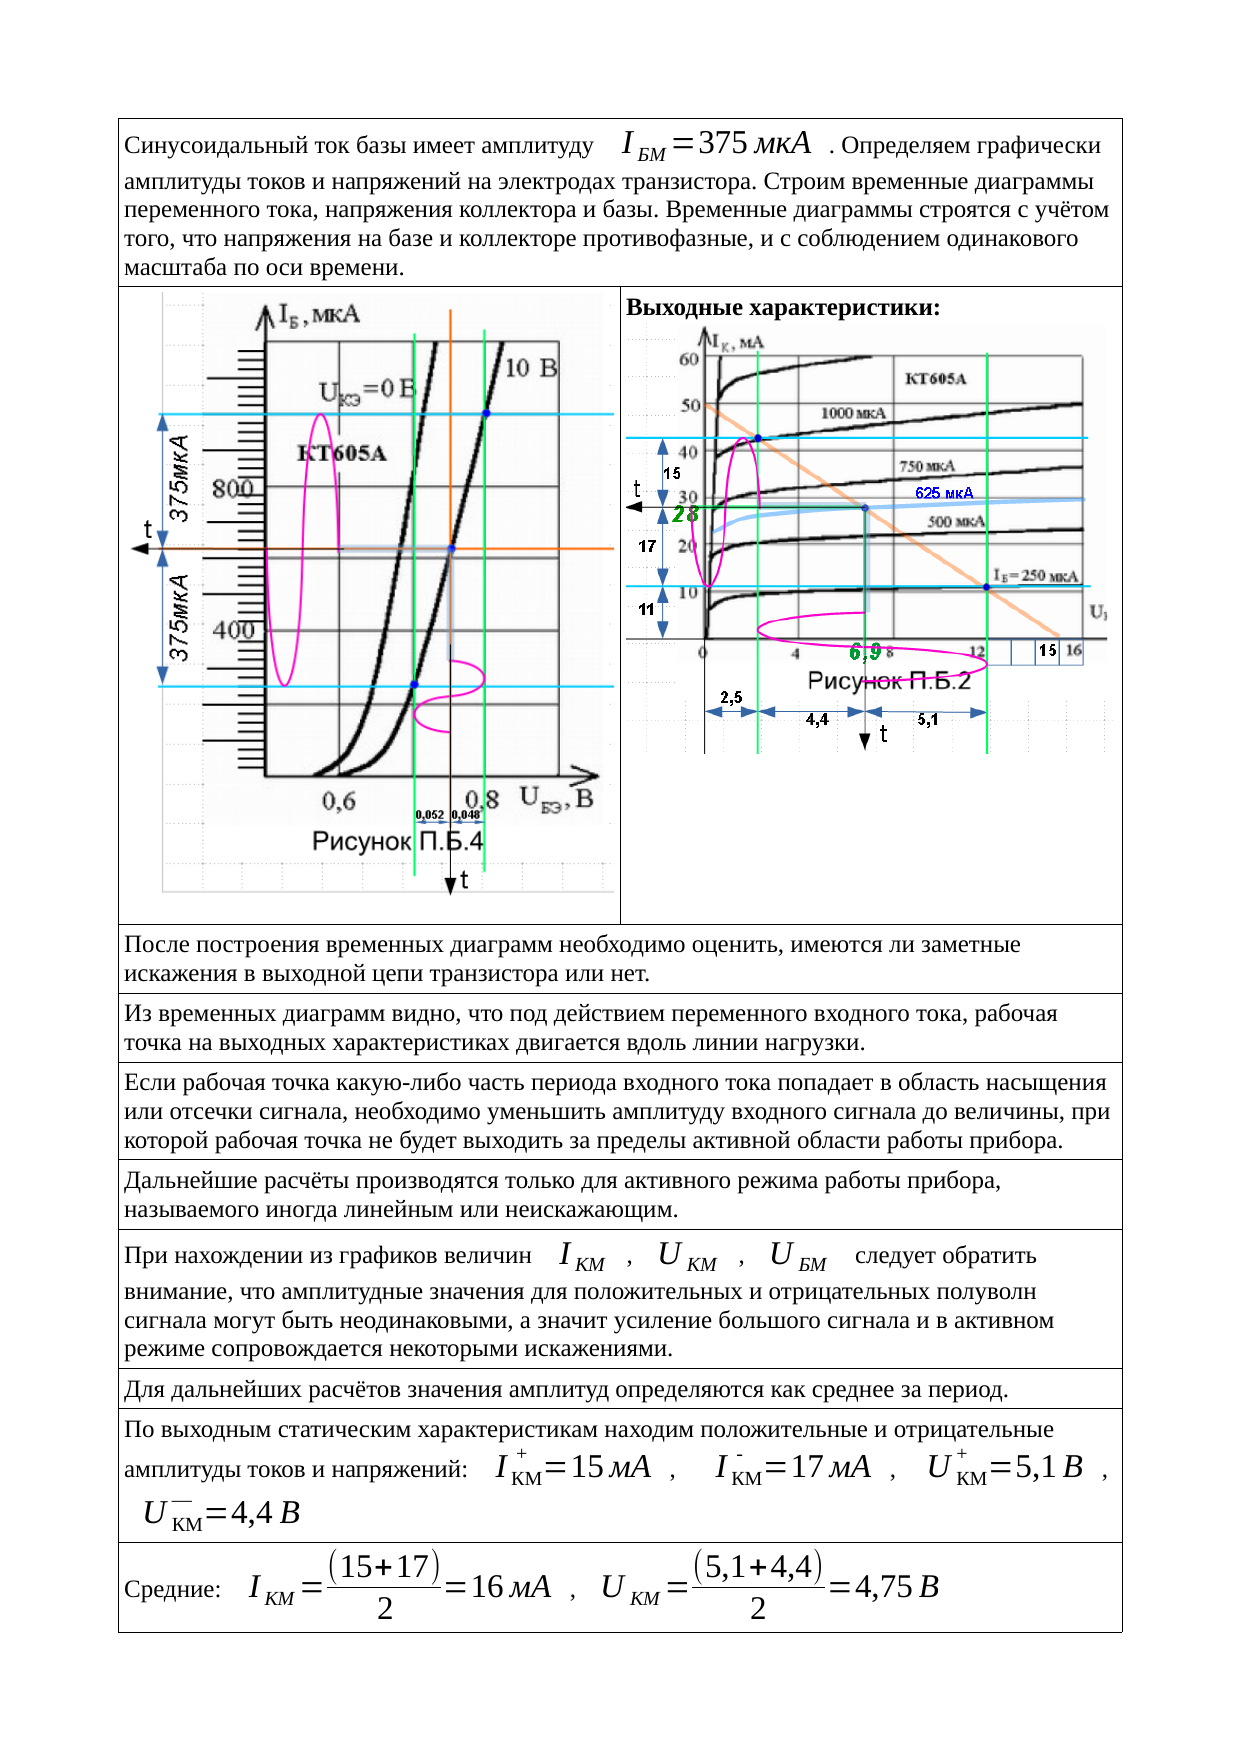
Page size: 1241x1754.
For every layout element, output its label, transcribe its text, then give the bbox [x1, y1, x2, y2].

picture [123, 292, 615, 918]
table_cell [119, 287, 620, 923]
table_cell Выходные характеристики: [621, 287, 1122, 923]
table_cell При нахождении из графиков величин , , следует обратить внимание, что амплитудные значения для положительных и отрицательных полуволн сигнала могут быть неодинаковыми, а значит усиление большого сигнала и в активном режиме сопровождается некоторыми искажениями. [119, 1230, 1122, 1368]
table_cell Для дальнейших расчётов значения амплитуд определяются как среднее за период. [119, 1369, 1122, 1408]
table_cell Из временных диаграмм видно, что под действием переменного входного тока, рабочая точка на выходных характеристиках двигается вдоль линии нагрузки. [119, 994, 1122, 1062]
table_cell Средние: , [119, 1543, 1122, 1632]
table_cell Если рабочая точка какую-либо часть периода входного тока попадает в область насыщения или отсечки сигнала, необходимо уменьшить амплитуду входного сигнала до величины, при которой рабочая точка не будет выходить за пределы активной области работы прибора. [119, 1063, 1122, 1159]
table_cell По выходным статическим характеристикам находим положительные и отрицательные амплитуды токов и напряжений: , , , [119, 1409, 1122, 1542]
table_cell Синусоидальный ток базы имеет амплитуду . Определяем графически амплитуды токов и напряжений на электродах транзистора. Строим временные диаграммы переменного тока, напряжения коллектора и базы. Временные диаграммы строятся с учётом того, что напряжения на базе и коллекторе противофазные, и с соблюдением одинакового масштаба по оси времени. [119, 119, 1122, 286]
picture [625, 321, 1117, 754]
table_cell Дальнейшие расчёты производятся только для активного режима работы прибора, называемого иногда линейным или неискажающим. [119, 1160, 1122, 1228]
table_cell После построения временных диаграмм необходимо оценить, имеются ли заметные искажения в выходной цепи транзистора или нет. [119, 925, 1122, 992]
